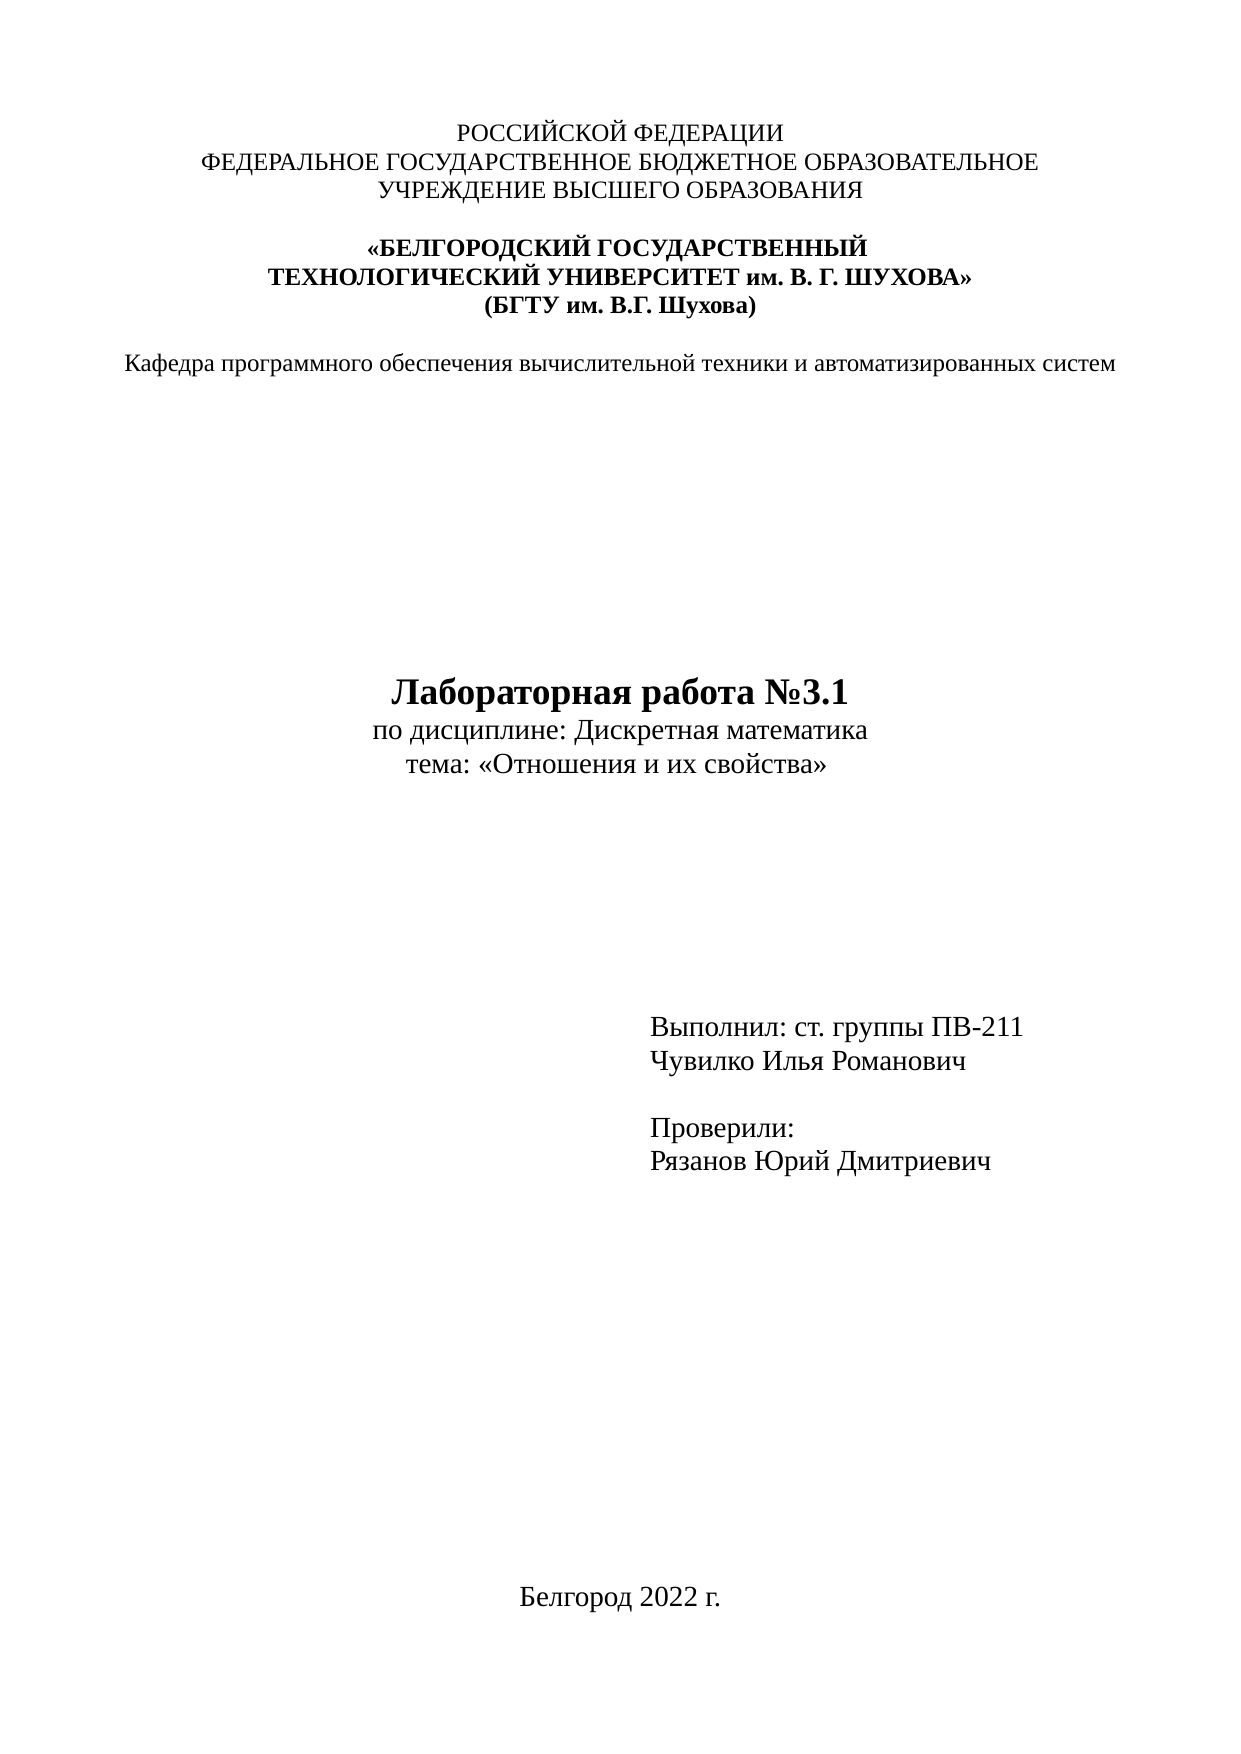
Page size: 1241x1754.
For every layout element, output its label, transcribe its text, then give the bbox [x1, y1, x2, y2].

text Чувилко Илья Романович [118, 1043, 1122, 1076]
text Белгород 2022 г. [118, 1579, 1122, 1613]
text по дисциплине: Дискретная математика [118, 712, 1122, 746]
text РОССИЙСКОЙ ФЕДЕРАЦИИ [118, 118, 1122, 147]
text Лабораторная работа №3.1 [118, 669, 1122, 712]
text ТЕХНОЛОГИЧЕСКИЙ УНИВЕРСИТЕТ им. В. Г. ШУХОВА» [118, 262, 1122, 291]
text Кафедра программного обеспечения вычислительной техники и автоматизированных систем [118, 348, 1122, 377]
text Проверили: [118, 1110, 1122, 1143]
text Рязанов Юрий Дмитриевич [118, 1143, 1122, 1177]
text (БГТУ им. В.Г. Шухова) [118, 291, 1122, 319]
text тема: «Отношения и их свойства» [118, 746, 1122, 779]
text «БЕЛГОРОДСКИЙ ГОСУДАРСТВЕННЫЙ [118, 233, 1122, 262]
text ФЕДЕРАЛЬНОЕ ГОСУДАРСТВЕННОЕ БЮДЖЕТНОЕ ОБРАЗОВАТЕЛЬНОЕ УЧРЕЖДЕНИЕ ВЫСШЕГО ОБРАЗОВАНИЯ [118, 147, 1122, 204]
text Выполнил: ст. группы ПВ-211 [118, 1009, 1122, 1043]
